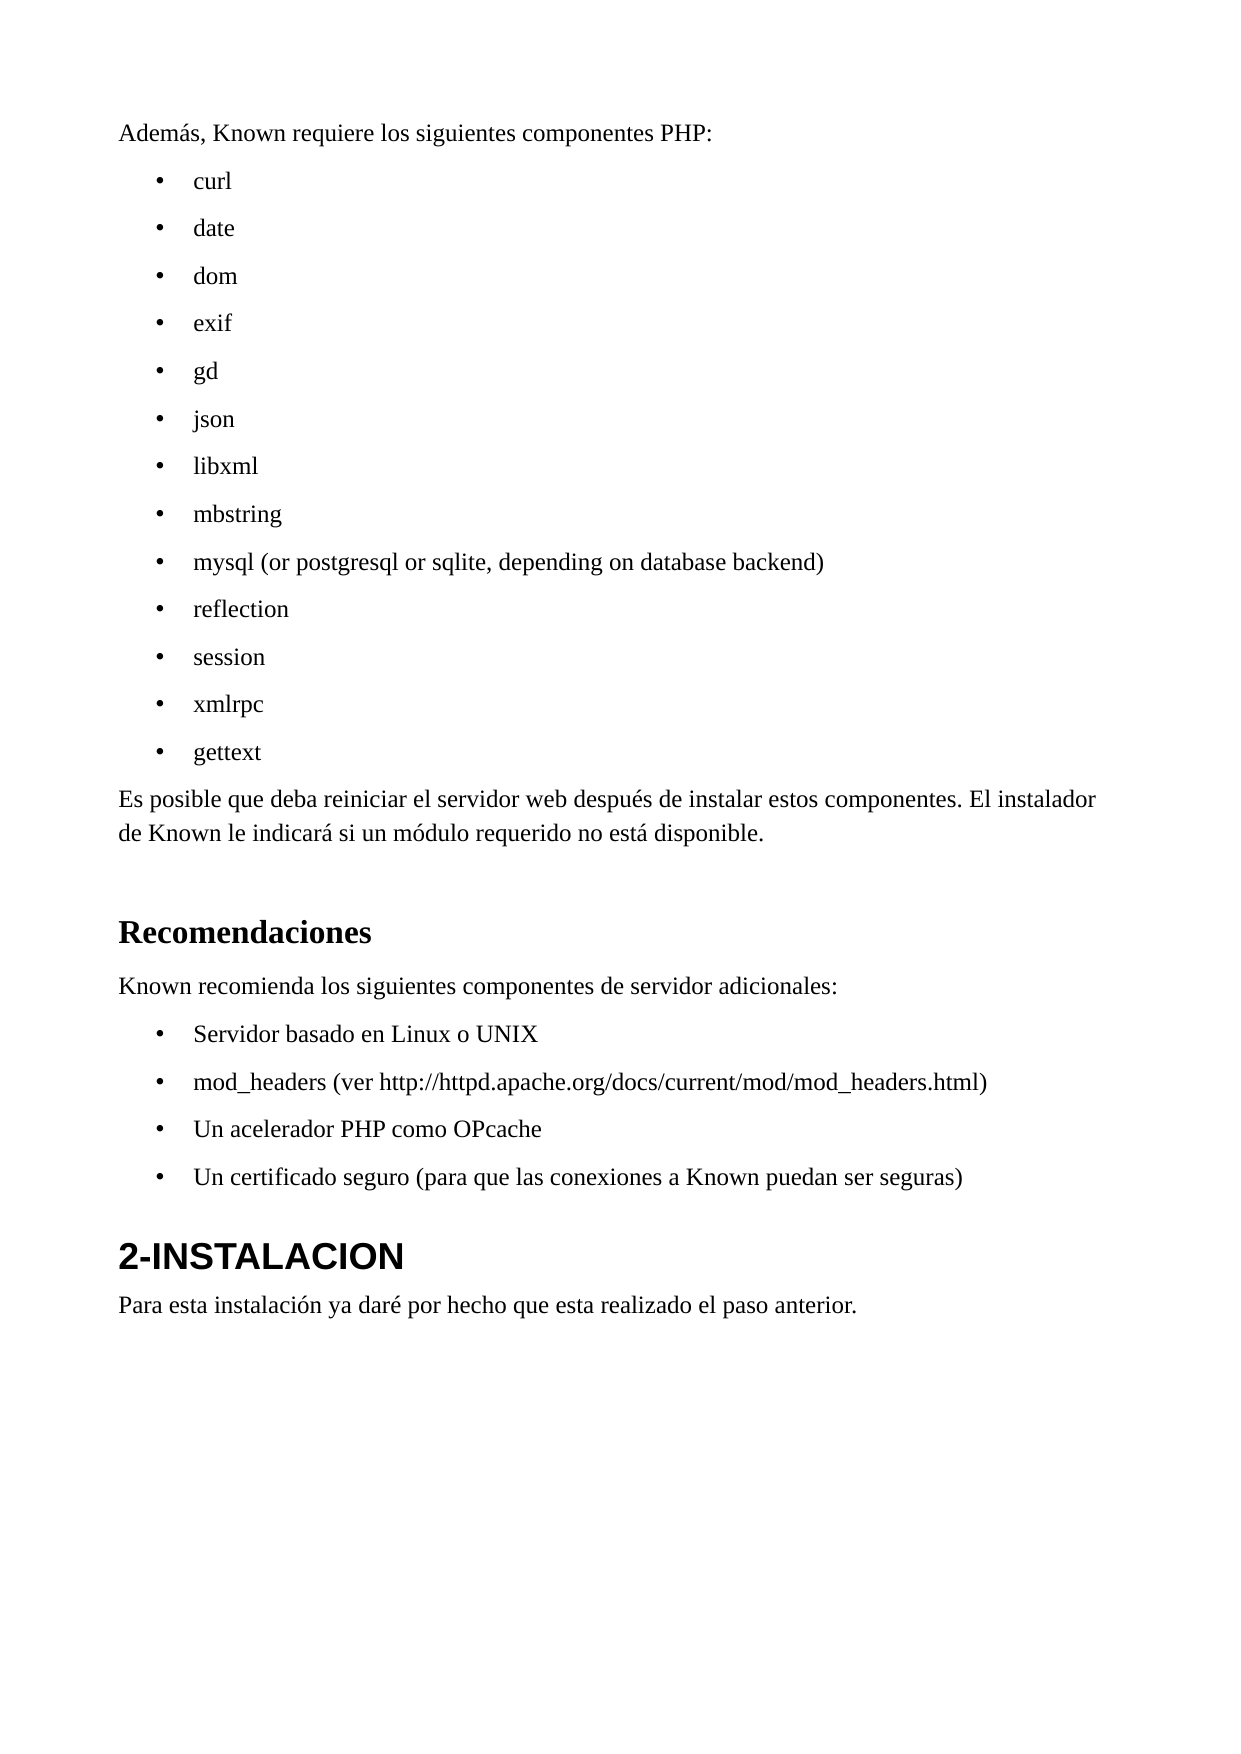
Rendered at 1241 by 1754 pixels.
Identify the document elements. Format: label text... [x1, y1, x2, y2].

list libxml [156, 451, 1122, 480]
list gd [156, 356, 1122, 385]
list Servidor basado en Linux o UNIX [156, 1019, 1122, 1048]
list curl [156, 166, 1122, 194]
text Además, Known requiere los siguientes componentes PHP: [118, 118, 1122, 147]
list xmlrpc [156, 689, 1122, 718]
list reflection [156, 594, 1122, 623]
text Recomendaciones [118, 913, 1122, 951]
subtitle 2-INSTALACION [118, 1234, 1122, 1278]
text Para esta instalación ya daré por hecho que esta realizado el paso anterior. [118, 1290, 1122, 1319]
list gettext [156, 737, 1122, 766]
list Un certificado seguro (para que las conexiones a Known puedan ser seguras) [156, 1162, 1122, 1191]
text Es posible que deba reiniciar el servidor web después de instalar estos componentes. El instalador de Known le indicará si un módulo requerido no está disponible. [118, 784, 1122, 846]
list session [156, 642, 1122, 671]
list json [156, 404, 1122, 432]
list exif [156, 308, 1122, 337]
list dom [156, 261, 1122, 290]
list date [156, 213, 1122, 242]
list mysql (or postgresql or sqlite, depending on database backend) [156, 547, 1122, 575]
text Known recomienda los siguientes componentes de servidor adicionales: [118, 971, 1122, 1000]
list Un acelerador PHP como OPcache [156, 1114, 1122, 1143]
list mod_headers (ver http://httpd.apache.org/docs/current/mod/mod_headers.html) [156, 1067, 1122, 1095]
list mbstring [156, 499, 1122, 528]
